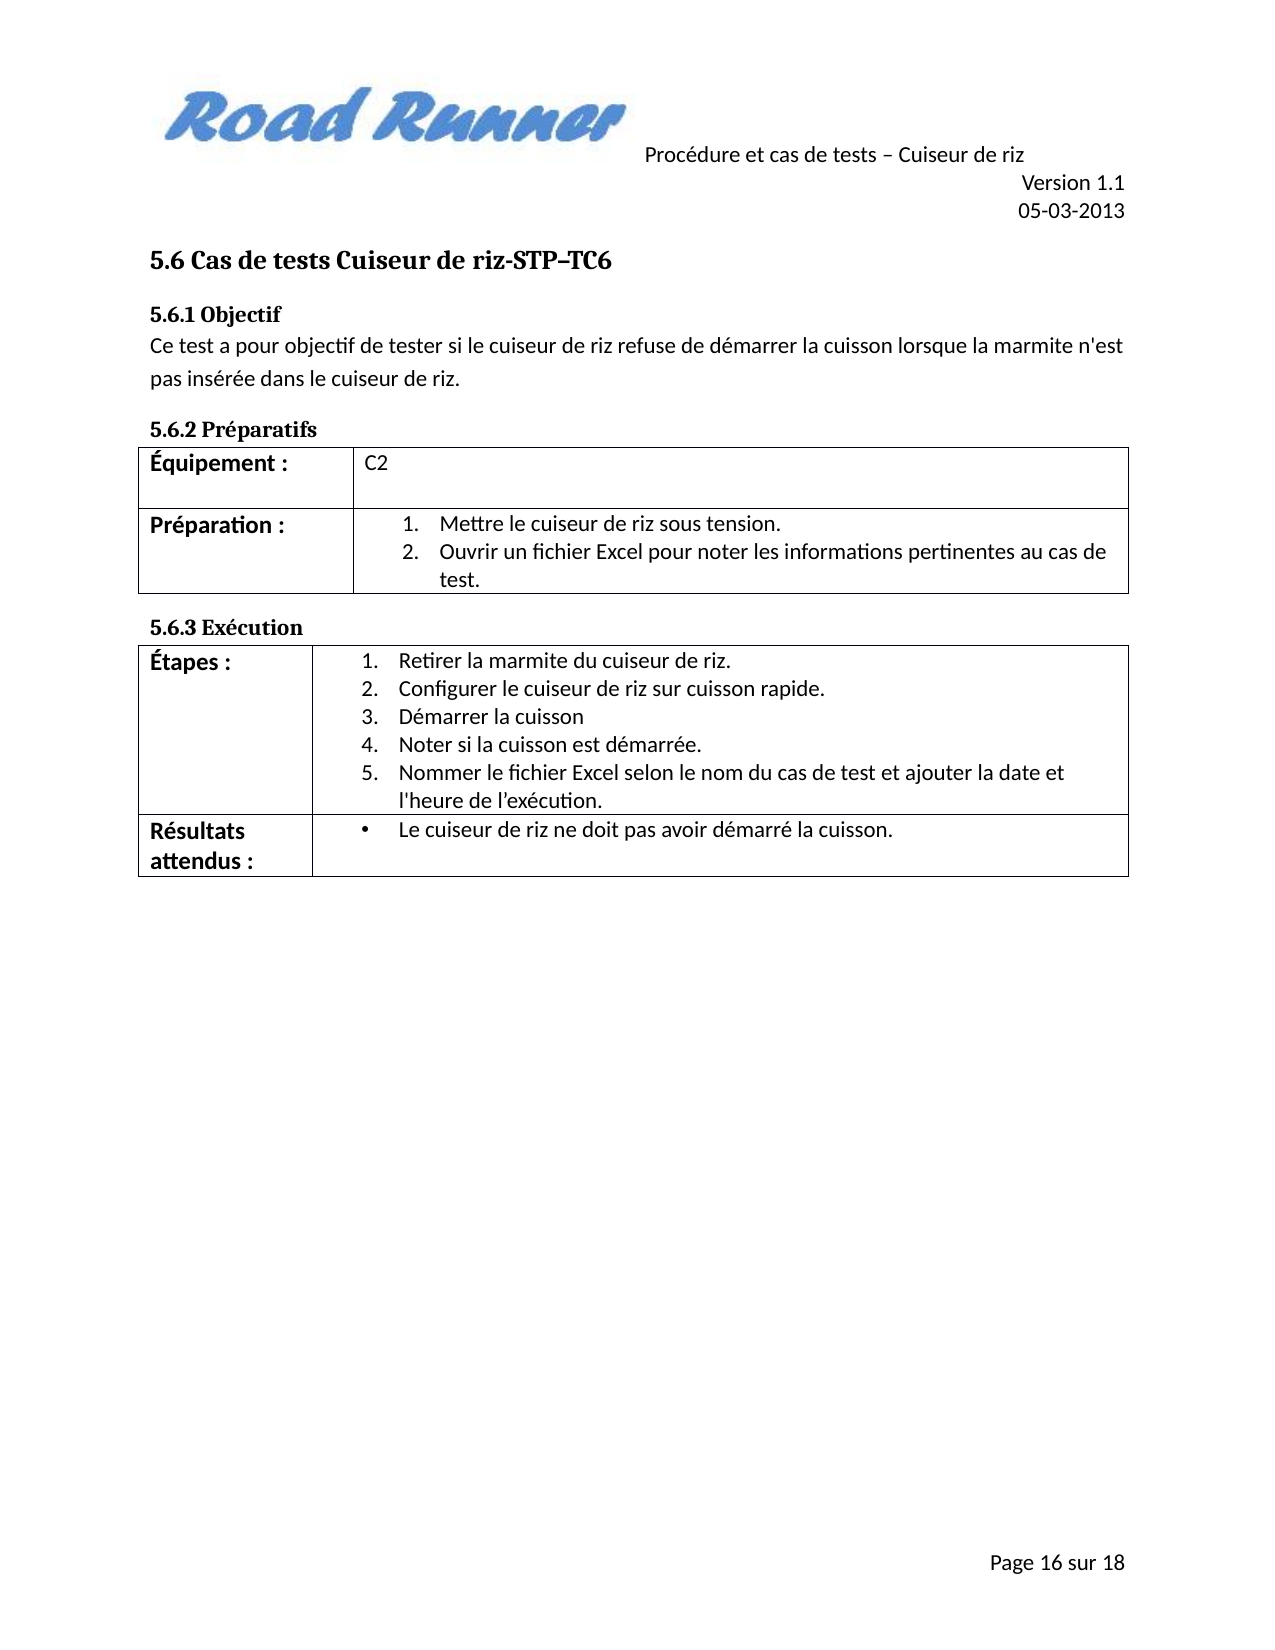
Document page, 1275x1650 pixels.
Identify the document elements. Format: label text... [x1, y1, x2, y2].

subtitle 5.6 Cas de tests Cuiseur de riz-STP–TC6 [150, 245, 1125, 277]
table_cell Résultats attendus : [139, 815, 312, 876]
picture [150, 73, 640, 163]
table_header Retirer la marmite du cuiseur de riz. Configurer le cuiseur de riz sur cuisson rapide. Démarrer la cuisson Noter si la cuisson est démarrée. Nommer le fichier Excel selon le nom du cas de test et ajouter la date et l'heure de l’exécution. [313, 646, 1128, 814]
table_cell Le cuiseur de riz ne doit pas avoir démarré la cuisson. [313, 815, 1128, 876]
subtitle 5.6.1 Objectif [150, 302, 1125, 328]
table_header Étapes : [139, 646, 312, 814]
text Ce test a pour objectif de tester si le cuiseur de riz refuse de démarrer la cuisson lorsque la marmite n'est pas insérée dans le cuiseur de riz. [150, 332, 1125, 392]
table_cell Mettre le cuiseur de riz sous tension. Ouvrir un fichier Excel pour noter les informations pertinentes au cas de test. [354, 509, 1128, 593]
table_cell Préparation : [139, 509, 353, 593]
subtitle 5.6.3 Exécution [150, 615, 1125, 641]
table_header C2 [354, 448, 1128, 508]
table_header Équipement : [139, 448, 353, 508]
subtitle 5.6.2 Préparatifs [150, 417, 1125, 443]
